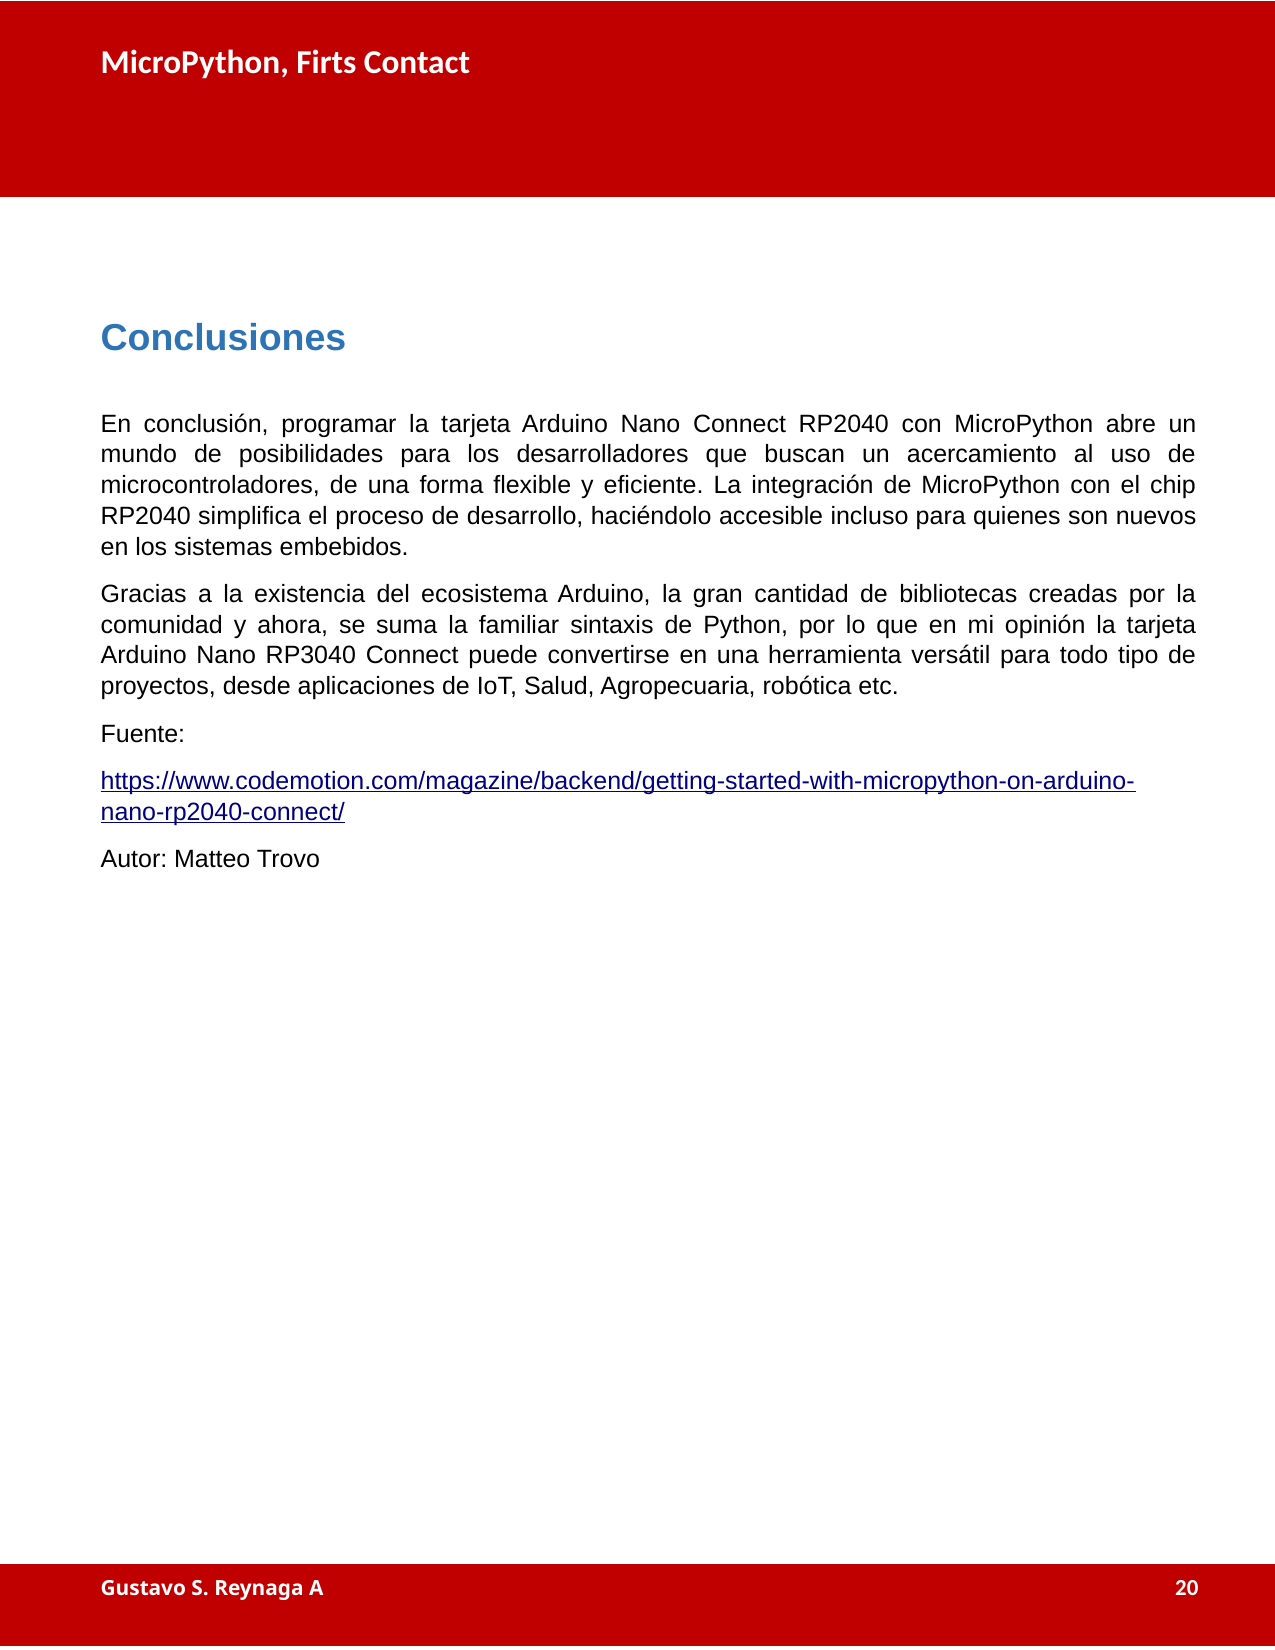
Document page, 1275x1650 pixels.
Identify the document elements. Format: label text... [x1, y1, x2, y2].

text Autor: Matteo Trovo [100, 844, 1198, 873]
subtitle Conclusiones [100, 315, 1198, 358]
text https://www.codemotion.com/magazine/backend/getting-started-with-micropython-on-arduino-nano-rp2040-connect/ [100, 766, 1198, 826]
text Fuente: [100, 719, 1198, 747]
text Gracias a la existencia del ecosistema Arduino, la gran cantidad de bibliotecas creadas por la comunidad y ahora, se suma la familiar sintaxis de Python, por lo que en mi opinión la tarjeta Arduino Nano RP3040 Connect puede convertirse en una herramienta versátil para todo tipo de proyectos, desde aplicaciones de IoT, Salud, Agropecuaria, robótica etc. [100, 579, 1198, 700]
text En conclusión, programar la tarjeta Arduino Nano Connect RP2040 con MicroPython abre un mundo de posibilidades para los desarrolladores que buscan un acercamiento al uso de microcontroladores, de una forma flexible y eficiente. La integración de MicroPython con el chip RP2040 simplifica el proceso de desarrollo, haciéndolo accesible incluso para quienes son nuevos en los sistemas embebidos. [100, 409, 1198, 560]
